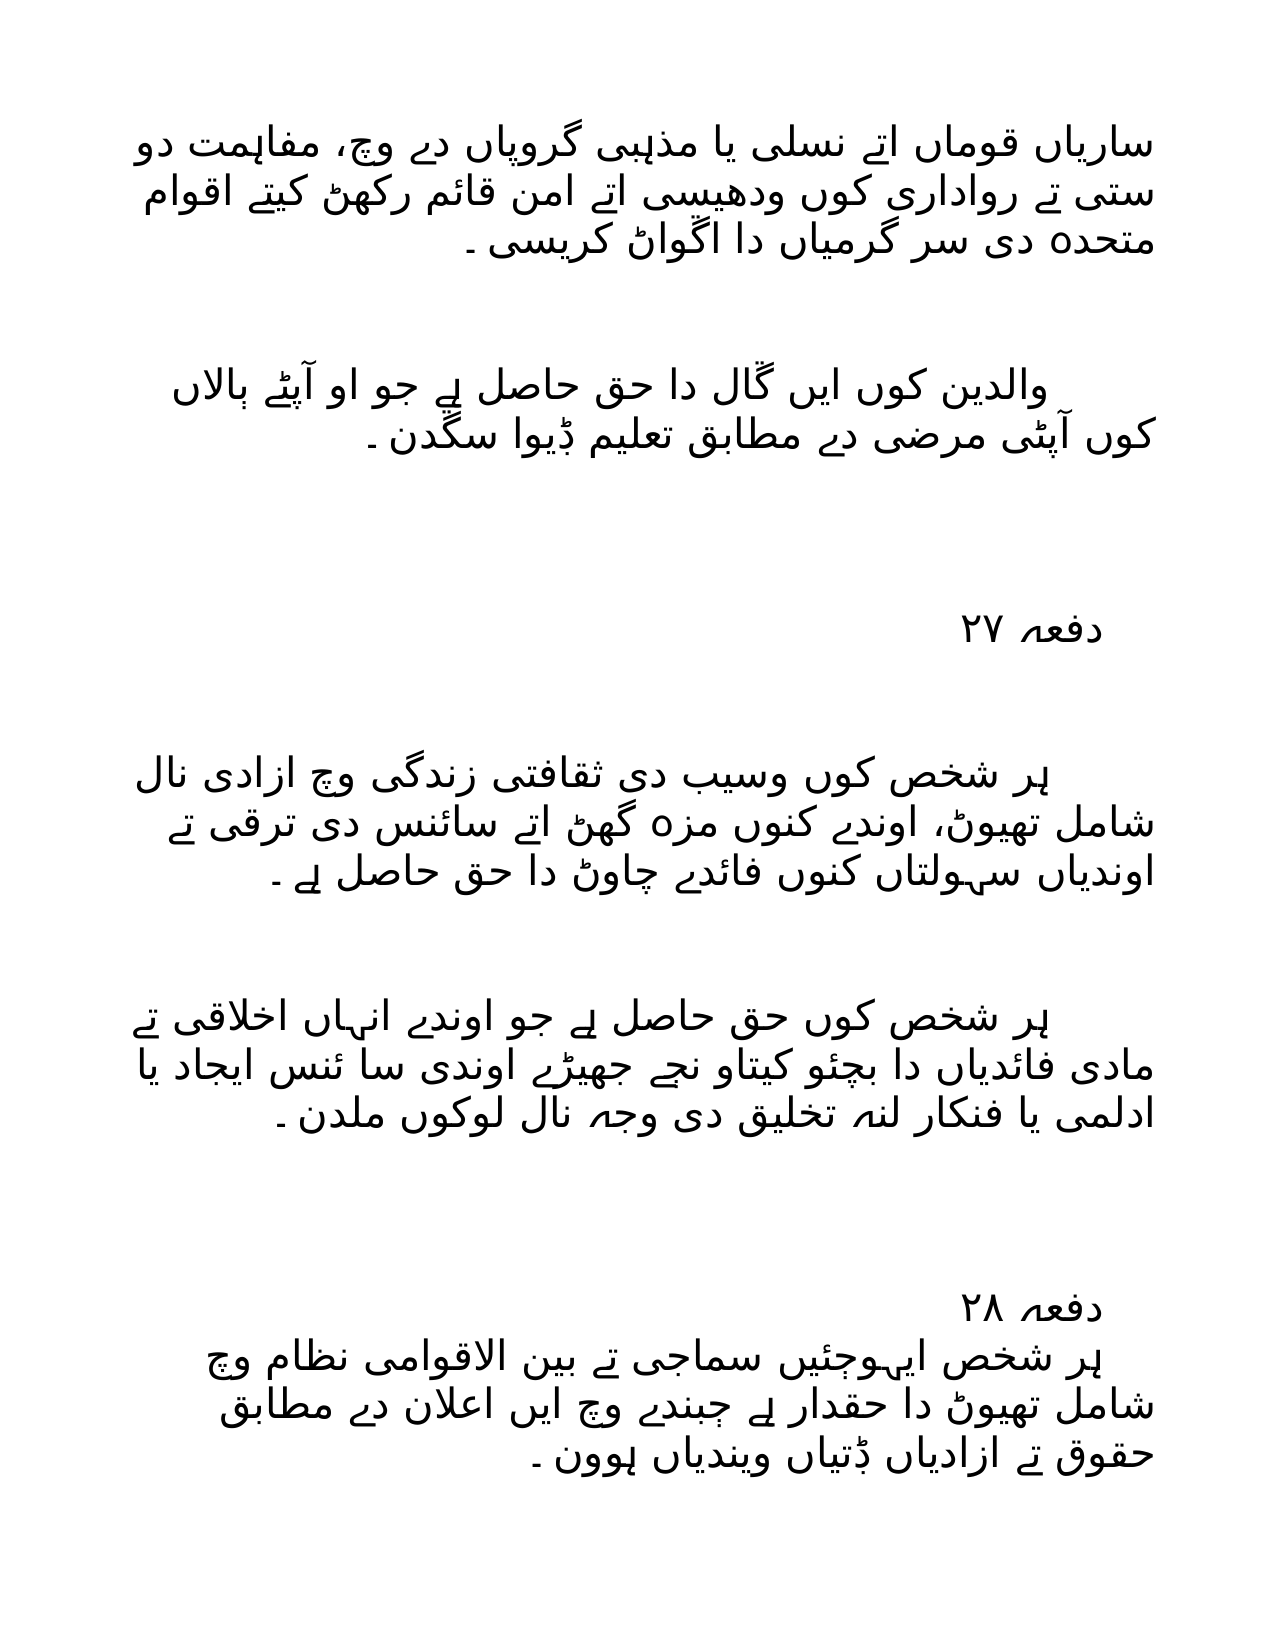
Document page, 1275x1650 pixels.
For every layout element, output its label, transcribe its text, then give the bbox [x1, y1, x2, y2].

text دفعہ ۲۸ [118, 1283, 1157, 1332]
text ہر شخص کوں وسیب دی ثقافتی زندگی وچ ازادی نال شامل تھیوڻ، اوندے کنوں مزہ گھڻ اتے سائنس دی ترقی تے اوندیاں سہولتاں کنوں فائدے چاوڻ دا حق حاصل ہے ۔ [118, 749, 1157, 895]
text ہر شخص ایہوڄئیں سماجی تے بین الاقوامی نظام وچ شامل تھیوڻ دا حقدار ہے ڄبندے وچ ایں اعلان دے مطابق حقوق تے ازادیاں ڋتیاں ویندیاں ہوون ۔ [118, 1332, 1157, 1477]
text ہر شخص کوں حق حاصل ہے جو اوندے انہاں اخلاقی تے مادی فائدیاں دا بچئو کیتاو نڄے جھیڑے اوندی سا ئنس ایجاد یا ادلمی یا فنکار لنہ تخلیق دی وجہ نال لوکوں ملدن ۔ [118, 992, 1157, 1137]
text ساریاں قوماں اتے نسلی یا مذہبی گروپاں دے وچ، مفاہمت دو ستی تے رواداری کوں ودھیسی اتے امن قائم رکھڻ کیتے اقوام متحدہ دی سر گرمیاں دا اڱواڻ کریسی ۔ [118, 118, 1157, 264]
text والدین کوں ایں ڱال دا حق حاصل ہے جو او آپڻے ٻالاں کوں آپڻی مرضی دے مطابق تعلیم ڋیوا سڱدن ۔ [118, 361, 1157, 458]
text دفعہ ۲۷ [118, 603, 1157, 652]
